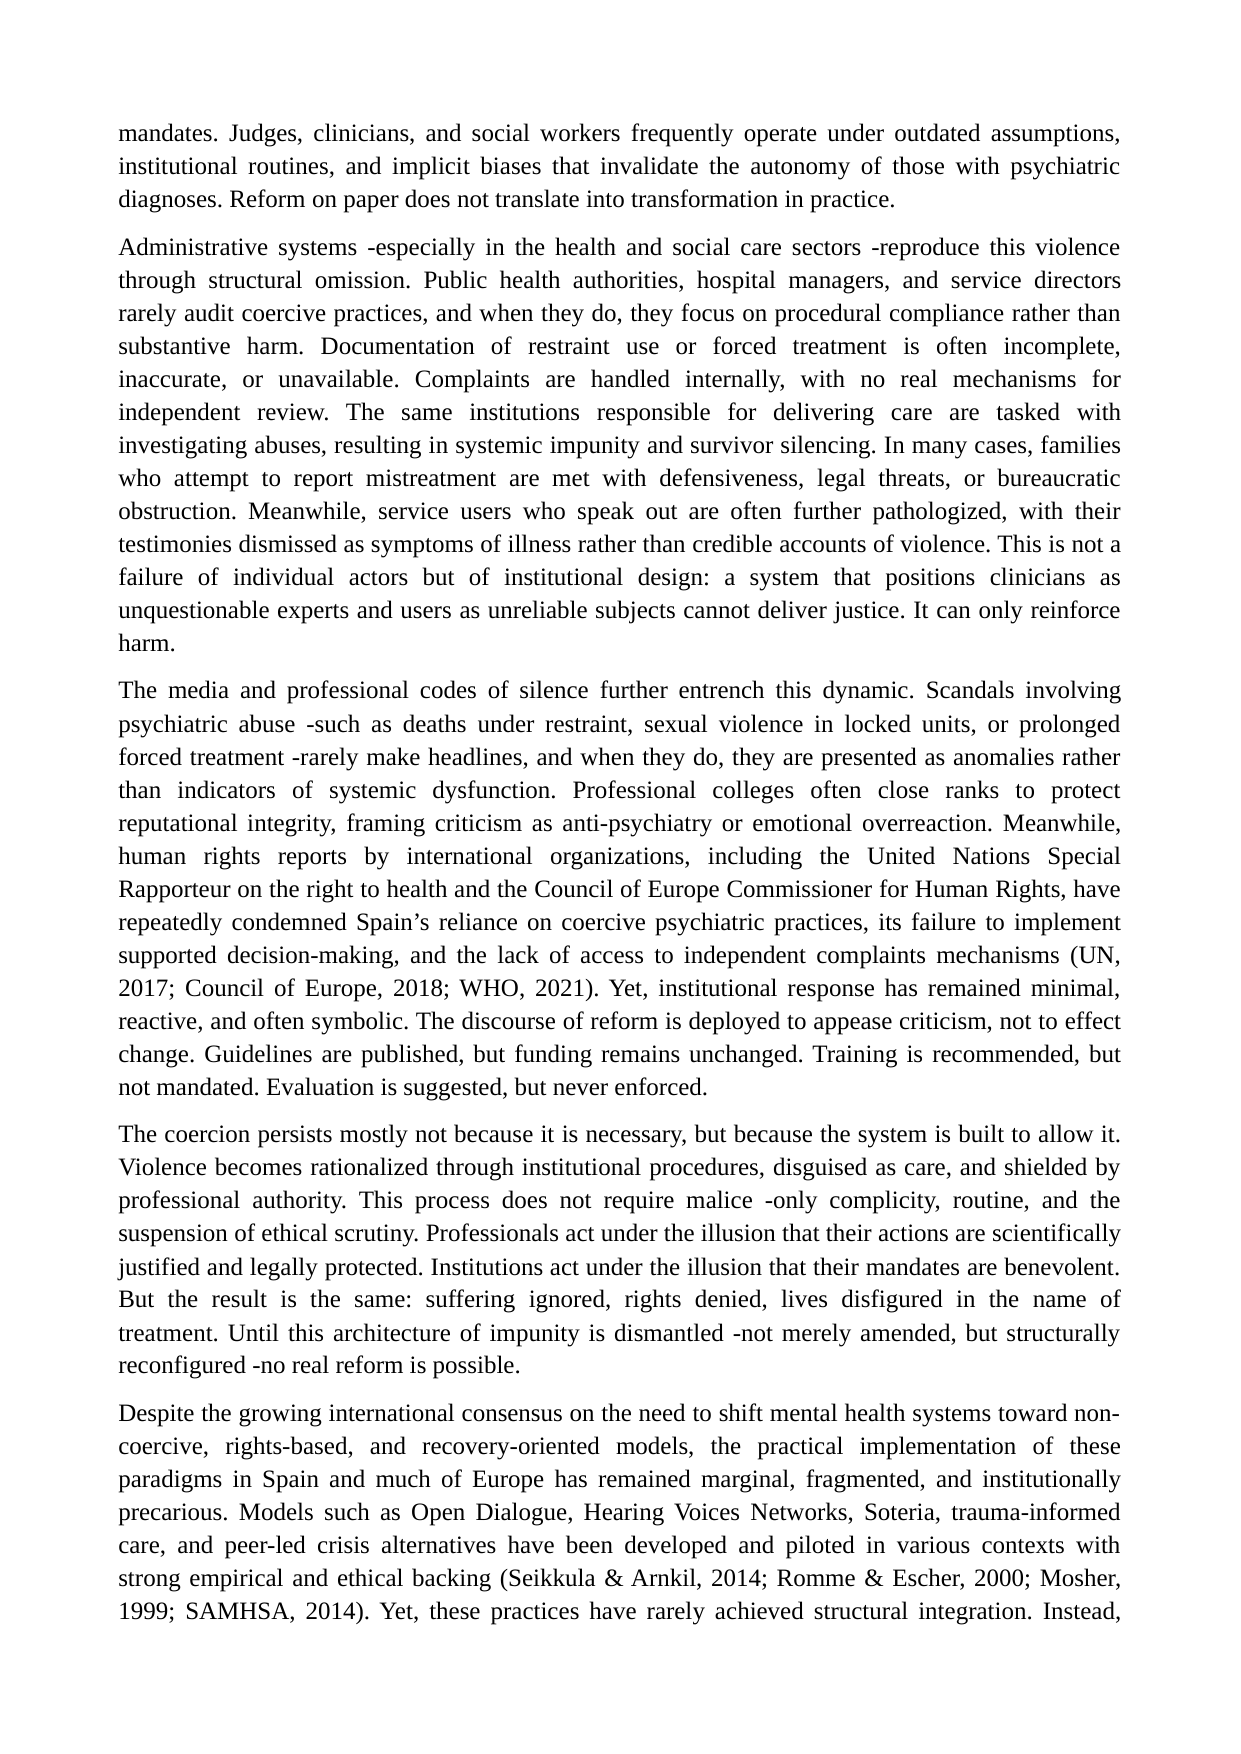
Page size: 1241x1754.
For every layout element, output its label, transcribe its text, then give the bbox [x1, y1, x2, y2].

text Administrative systems -especially in the health and social care sectors -reproduce this violence through structural omission. Public health authorities, hospital managers, and service directors rarely audit coercive practices, and when they do, they focus on procedural compliance rather than substantive harm. Documentation of restraint use or forced treatment is often incomplete, inaccurate, or unavailable. Complaints are handled internally, with no real mechanisms for independent review. The same institutions responsible for delivering care are tasked with investigating abuses, resulting in systemic impunity and survivor silencing. In many cases, families who attempt to report mistreatment are met with defensiveness, legal threats, or bureaucratic obstruction. Meanwhile, service users who speak out are often further pathologized, with their testimonies dismissed as symptoms of illness rather than credible accounts of violence. This is not a failure of individual actors but of institutional design: a system that positions clinicians as unquestionable experts and users as unreliable subjects cannot deliver justice. It can only reinforce harm. [118, 232, 1122, 657]
text The media and professional codes of silence further entrench this dynamic. Scandals involving psychiatric abuse -such as deaths under restraint, sexual violence in locked units, or prolonged forced treatment -rarely make headlines, and when they do, they are presented as anomalies rather than indicators of systemic dysfunction. Professional colleges often close ranks to protect reputational integrity, framing criticism as anti-psychiatry or emotional overreaction. Meanwhile, human rights reports by international organizations, including the United Nations Special Rapporteur on the right to health and the Council of Europe Commissioner for Human Rights, have repeatedly condemned Spain’s reliance on coercive psychiatric practices, its failure to implement supported decision-making, and the lack of access to independent complaints mechanisms (UN, 2017; Council of Europe, 2018; WHO, 2021). Yet, institutional response has remained minimal, reactive, and often symbolic. The discourse of reform is deployed to appease criticism, not to effect change. Guidelines are published, but funding remains unchanged. Training is recommended, but not mandated. Evaluation is suggested, but never enforced. [118, 676, 1122, 1101]
text Despite the growing international consensus on the need to shift mental health systems toward non-coercive, rights-based, and recovery-oriented models, the practical implementation of these paradigms in Spain and much of Europe has remained marginal, fragmented, and institutionally precarious. Models such as Open Dialogue, Hearing Voices Networks, Soteria, trauma-informed care, and peer-led crisis alternatives have been developed and piloted in various contexts with strong empirical and ethical backing (Seikkula & Arnkil, 2014; Romme & Escher, 2000; Mosher, 1999; SAMHSA, 2014). Yet, these practices have rarely achieved structural integration. Instead, [118, 1398, 1122, 1625]
text The coercion persists mostly not because it is necessary, but because the system is built to allow it. Violence becomes rationalized through institutional procedures, disguised as care, and shielded by professional authority. This process does not require malice -only complicity, routine, and the suspension of ethical scrutiny. Professionals act under the illusion that their actions are scientifically justified and legally protected. Institutions act under the illusion that their mandates are benevolent. But the result is the same: suffering ignored, rights denied, lives disfigured in the name of treatment. Until this architecture of impunity is dismantled -not merely amended, but structurally reconfigured -no real reform is possible. [118, 1119, 1122, 1379]
text mandates. Judges, clinicians, and social workers frequently operate under outdated assumptions, institutional routines, and implicit biases that invalidate the autonomy of those with psychiatric diagnoses. Reform on paper does not translate into transformation in practice. [118, 118, 1122, 213]
